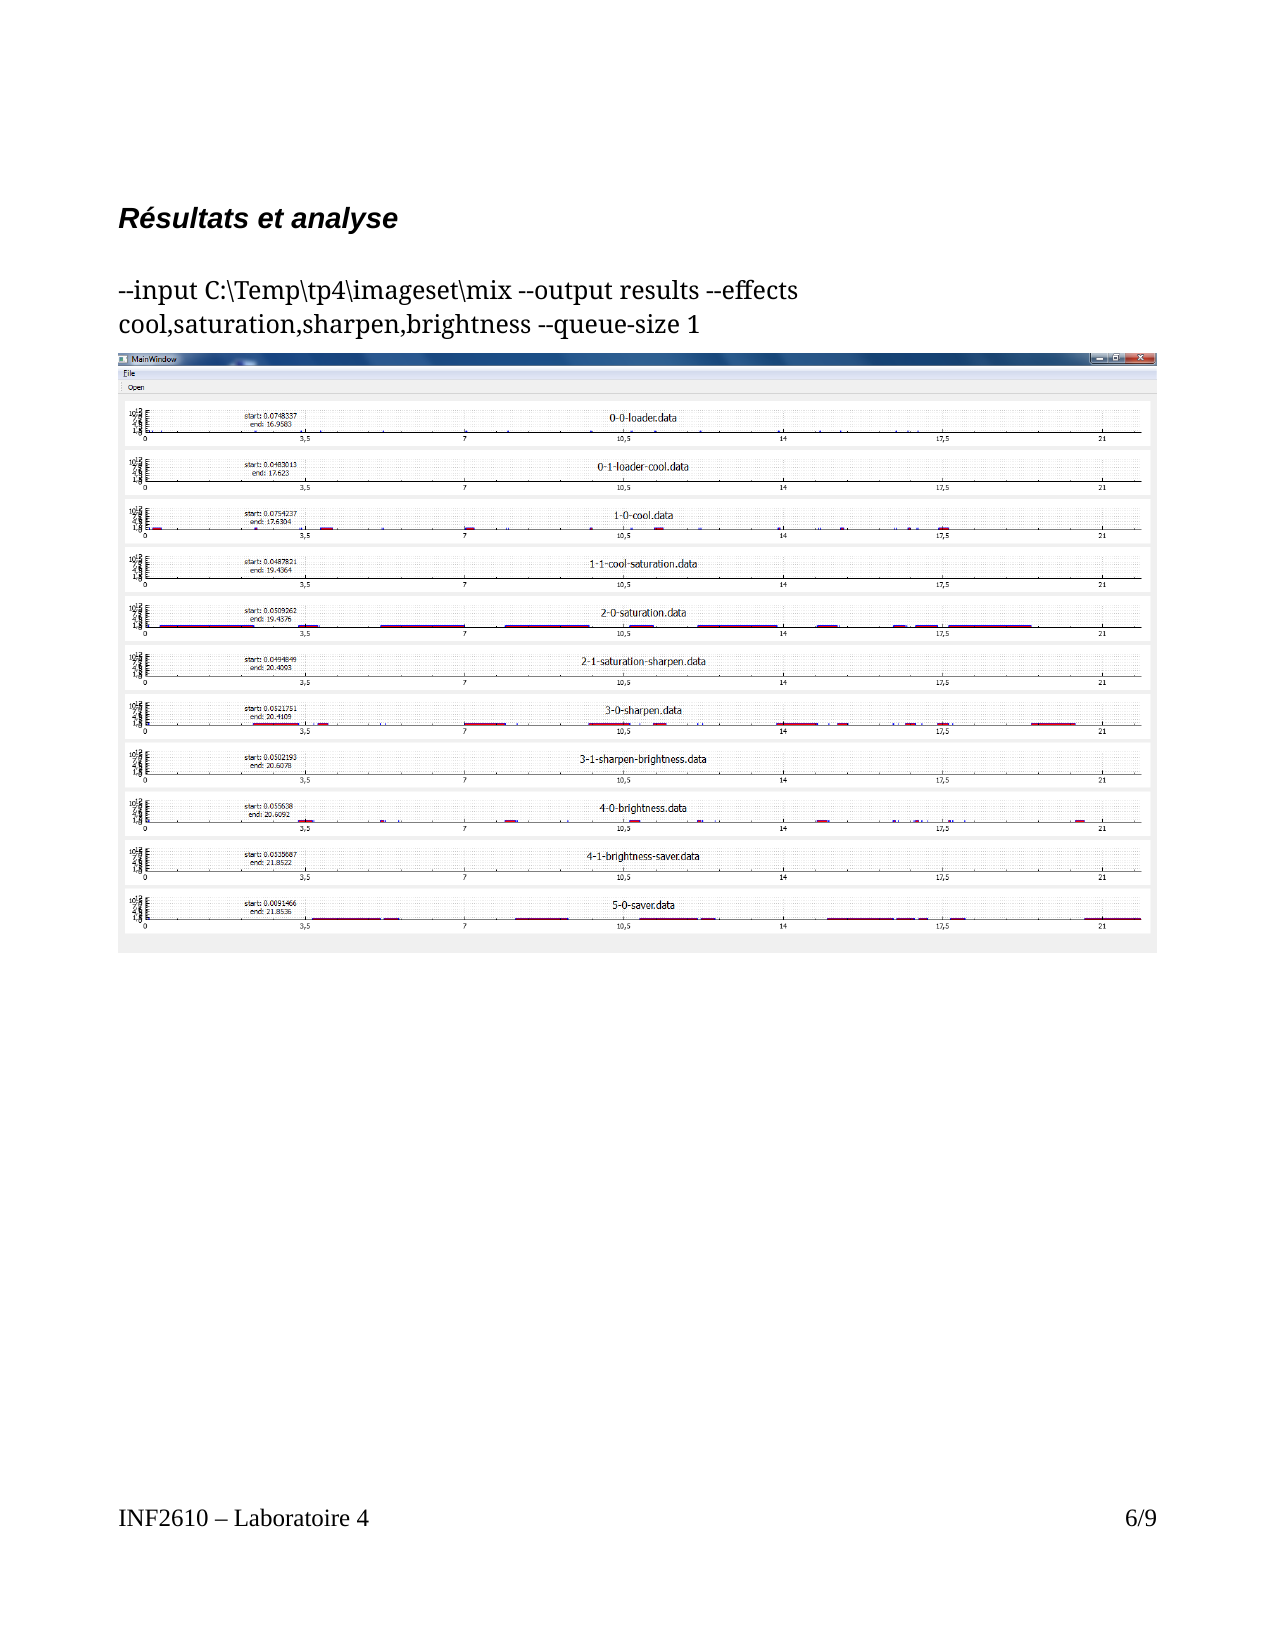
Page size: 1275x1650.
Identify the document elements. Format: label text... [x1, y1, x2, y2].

subtitle --input C:\Temp\tp4\imageset\mix --output results --effects cool,saturation,sharpen,brightness --queue-size 1 [118, 272, 1157, 341]
picture [118, 353, 1157, 953]
subtitle Résultats et analyse [118, 201, 1157, 235]
